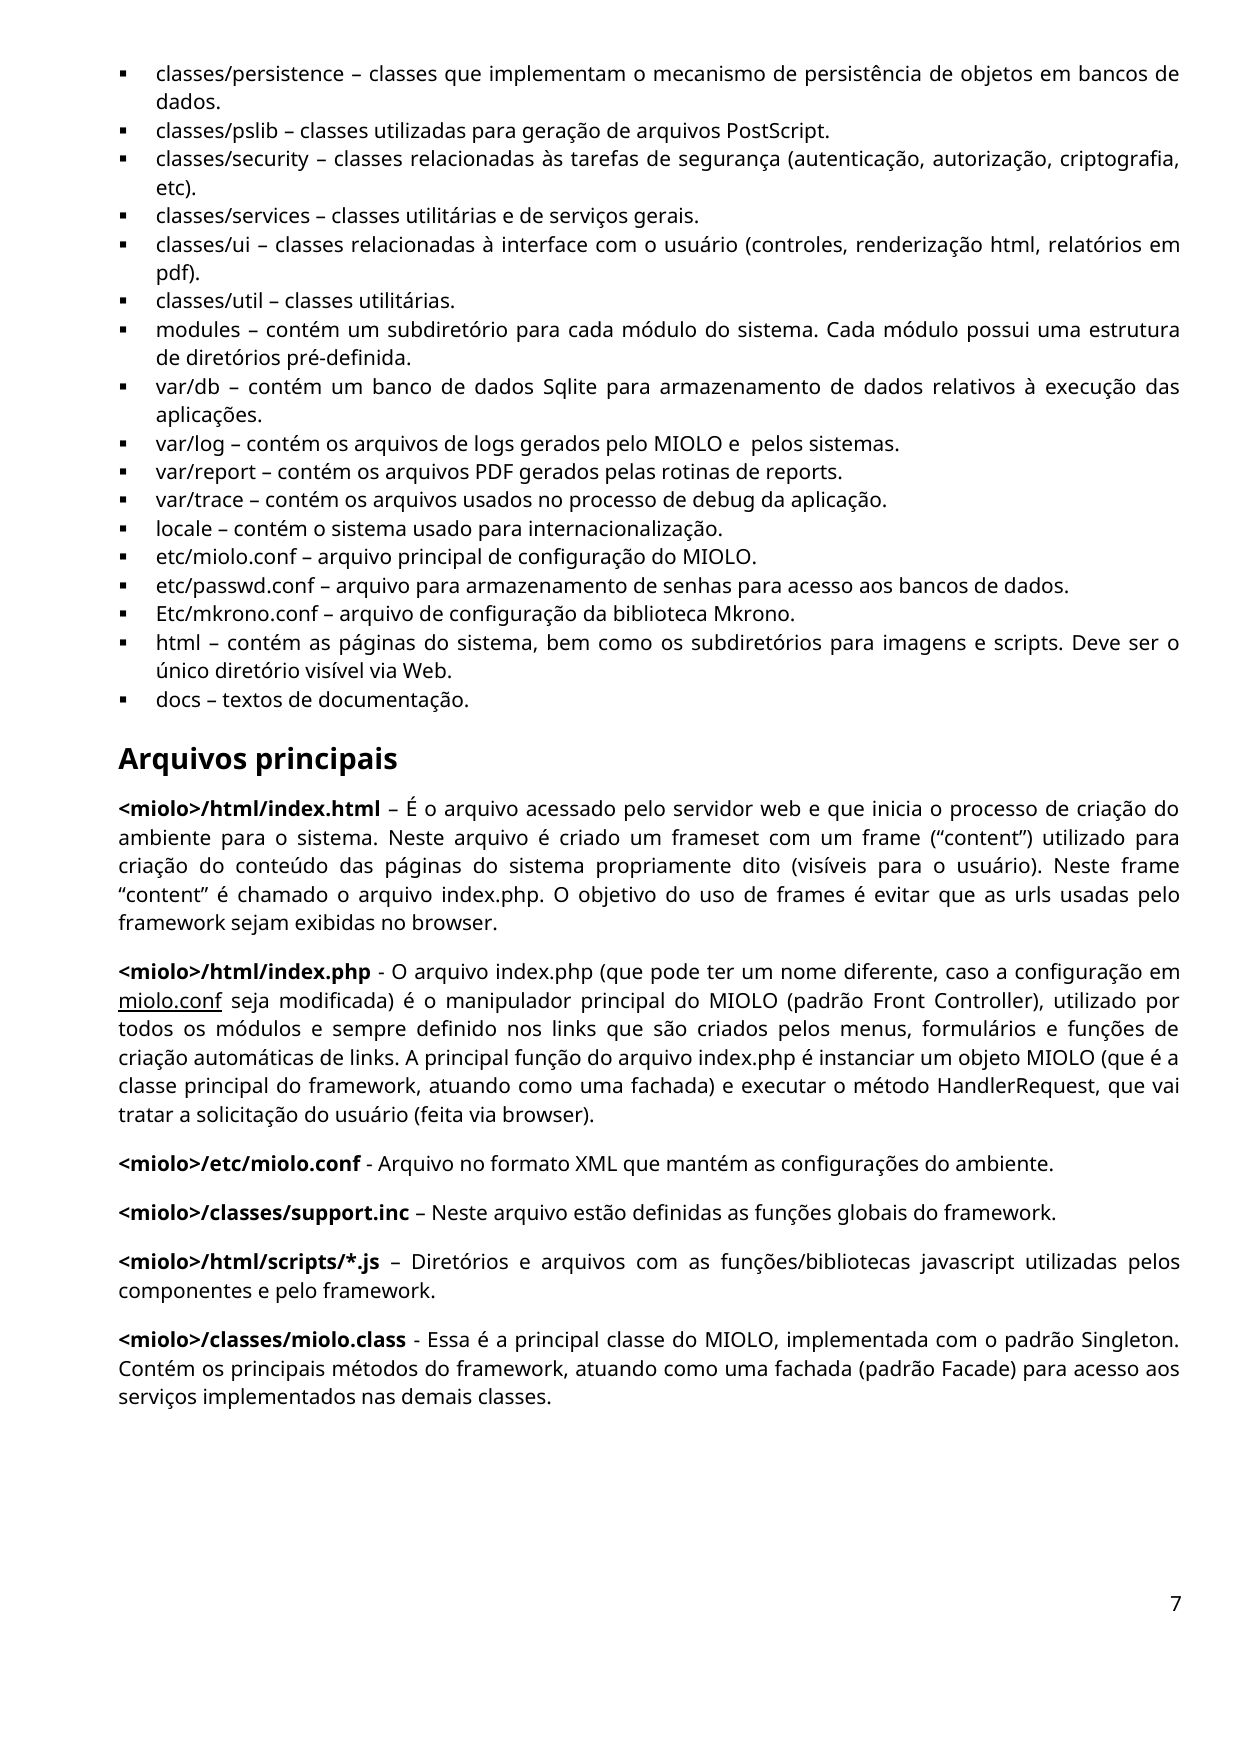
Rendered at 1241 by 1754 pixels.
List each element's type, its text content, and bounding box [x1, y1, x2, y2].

list modules – contém um subdiretório para cada módulo do sistema. Cada módulo possui uma estrutura de diretórios pré-definida. [118, 315, 1181, 372]
list var/db – contém um banco de dados Sqlite para armazenamento de dados relativos à execução das aplicações. [118, 372, 1181, 429]
list classes/services – classes utilitárias e de serviços gerais. [118, 201, 1181, 230]
list var/trace – contém os arquivos usados no processo de debug da aplicação. [118, 486, 1181, 514]
list locale – contém o sistema usado para internacionalização. [118, 514, 1181, 542]
text <miolo>/html/index.php - O arquivo index.php (que pode ter um nome diferente, caso a configuração em miolo.conf seja modificada) é o manipulador principal do MIOLO (padrão Front Controller), utilizado por todos os módulos e sempre definido nos links que são criados pelos menus, formulários e funções de criação automáticas de links. A principal função do arquivo index.php é instanciar um objeto MIOLO (que é a classe principal do framework, atuando como uma fachada) e executar o método HandlerRequest, que vai tratar a solicitação do usuário (feita via browser). [118, 957, 1181, 1128]
text <miolo>/classes/support.inc – Neste arquivo estão definidas as funções globais do framework. [118, 1198, 1181, 1227]
list classes/ui – classes relacionadas à interface com o usuário (controles, renderização html, relatórios em pdf). [118, 230, 1181, 287]
list var/log – contém os arquivos de logs gerados pelo MIOLO e pelos sistemas. [118, 429, 1181, 457]
text <miolo>/etc/miolo.conf - Arquivo no formato XML que mantém as configurações do ambiente. [118, 1149, 1181, 1177]
list var/report – contém os arquivos PDF gerados pelas rotinas de reports. [118, 457, 1181, 486]
list etc/miolo.conf – arquivo principal de configuração do MIOLO. [118, 542, 1181, 571]
subtitle Arquivos principais [118, 738, 1181, 778]
list Etc/mkrono.conf – arquivo de configuração da biblioteca Mkrono. [118, 599, 1181, 628]
list docs – textos de documentação. [118, 685, 1181, 713]
text <miolo>/classes/miolo.class - Essa é a principal classe do MIOLO, implementada com o padrão Singleton. Contém os principais métodos do framework, atuando como uma fachada (padrão Facade) para acesso aos serviços implementados nas demais classes. [118, 1325, 1181, 1411]
list classes/util – classes utilitárias. [118, 287, 1181, 315]
list etc/passwd.conf – arquivo para armazenamento de senhas para acesso aos bancos de dados. [118, 571, 1181, 599]
text <miolo>/html/index.html – É o arquivo acessado pelo servidor web e que inicia o processo de criação do ambiente para o sistema. Neste arquivo é criado um frameset com um frame (“content”) utilizado para criação do conteúdo das páginas do sistema propriamente dito (visíveis para o usuário). Neste frame “content” é chamado o arquivo index.php. O objetivo do uso de frames é evitar que as urls usadas pelo framework sejam exibidas no browser. [118, 794, 1181, 937]
list classes/pslib – classes utilizadas para geração de arquivos PostScript. [118, 116, 1181, 144]
list classes/security – classes relacionadas às tarefas de segurança (autenticação, autorização, criptografia, etc). [118, 144, 1181, 201]
list classes/persistence – classes que implementam o mecanismo de persistência de objetos em bancos de dados. [118, 59, 1181, 116]
text <miolo>/html/scripts/*.js – Diretórios e arquivos com as funções/bibliotecas javascript utilizadas pelos componentes e pelo framework. [118, 1247, 1181, 1304]
list html – contém as páginas do sistema, bem como os subdiretórios para imagens e scripts. Deve ser o único diretório visível via Web. [118, 628, 1181, 685]
